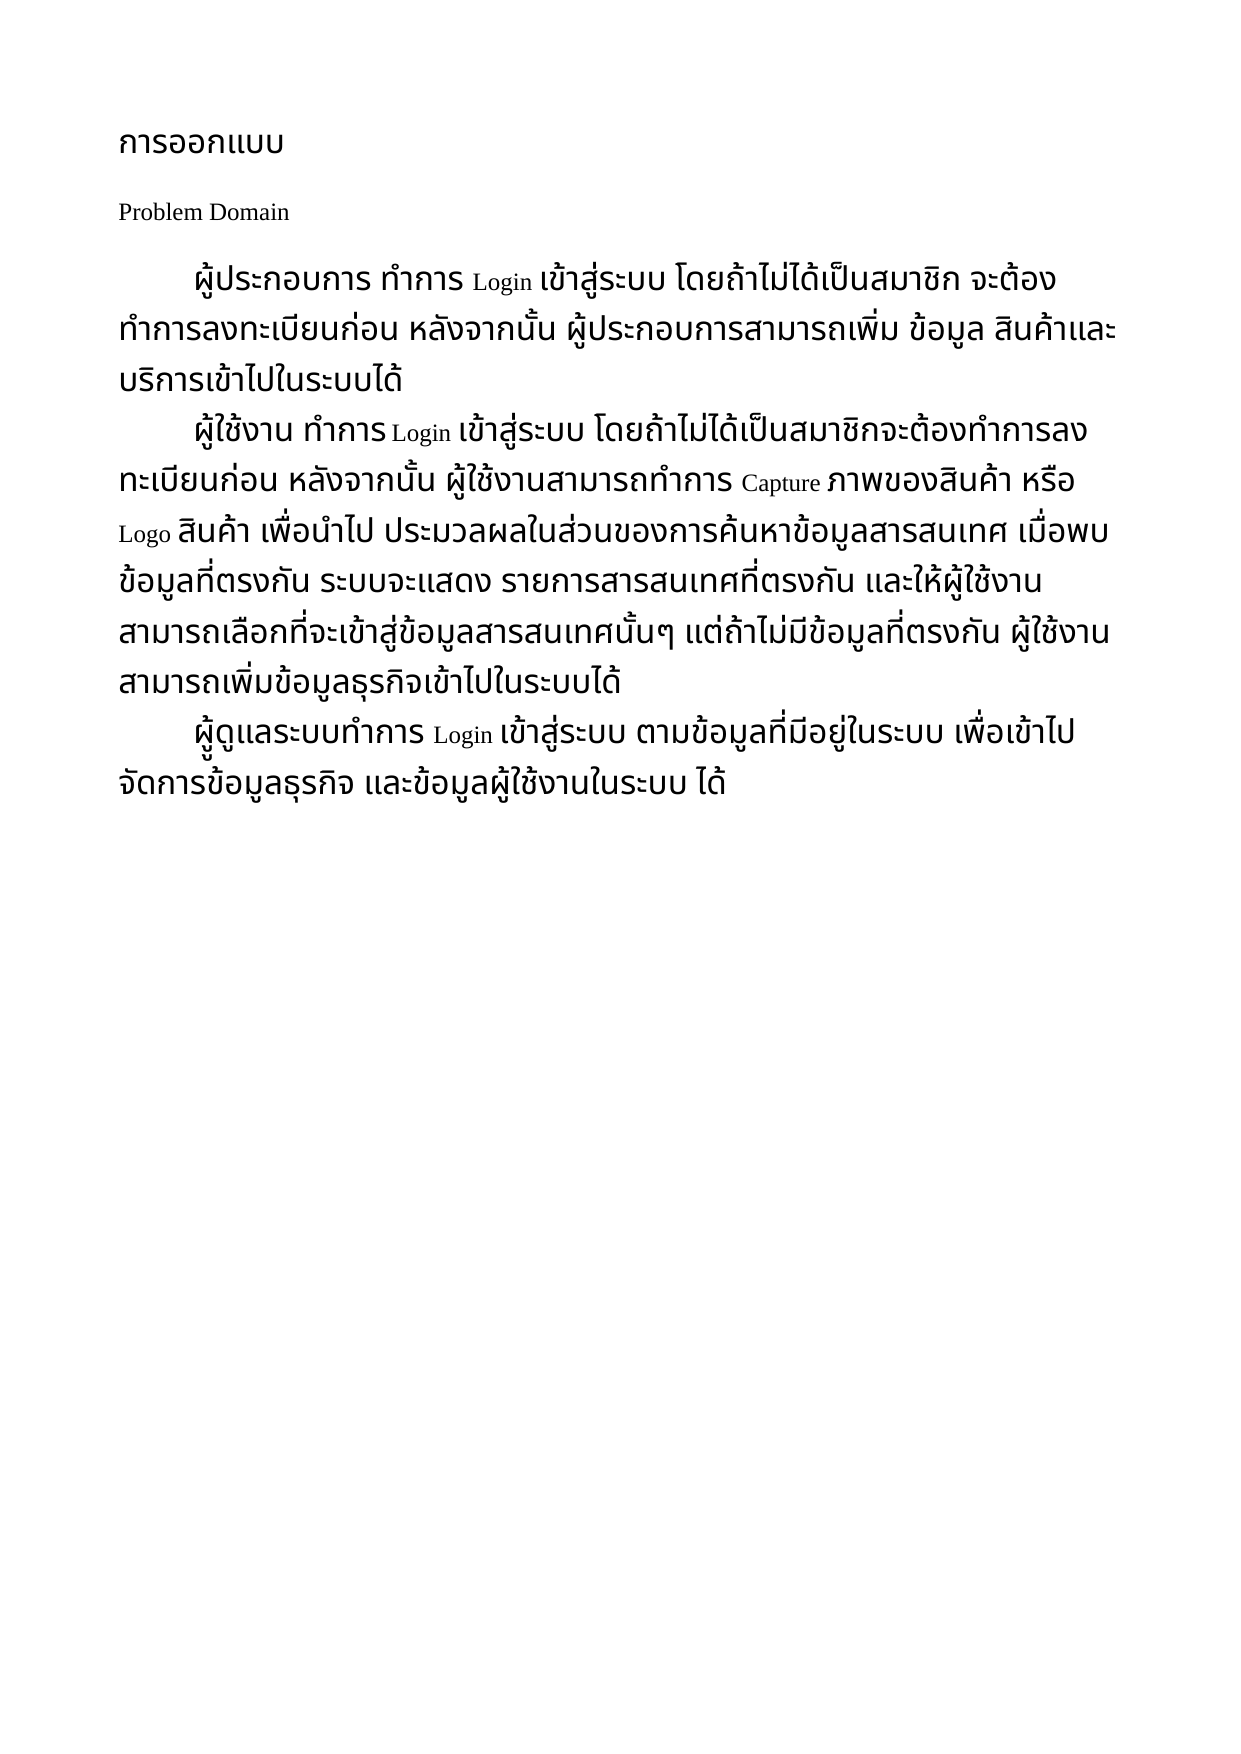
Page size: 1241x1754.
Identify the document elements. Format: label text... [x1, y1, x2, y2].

text ผู้ใช้งาน ทำการLogin เข้าสู่ระบบ โดยถ้าไม่ได้เป็นสมาชิกจะต้องทำการลงทะเบียนก่อน หลังจากนั้น ผู้ใช้งานสามารถทำการ Capture ภาพของสินค้า หรือ Logo สินค้า เพื่อนำไป ประมวลผลในส่วนของการค้นหาข้อมูลสารสนเทศ เมื่อพบข้อมูลที่ตรงกัน ระบบจะแสดง รายการสารสนเทศที่ตรงกัน และให้ผู้ใช้งานสามารถเลือกที่จะเข้าสู่ข้อมูลสารสนเทศนั้นๆ แต่ถ้าไม่มีข้อมูลที่ตรงกัน ผู้ใช้งานสามารถเพิ่มข้อมูลธุรกิจเข้าไปในระบบได้ [118, 406, 1122, 708]
text ผู้ประกอบการ ทำการ Login เข้าสู่ระบบ โดยถ้าไม่ได้เป็นสมาชิก จะต้องทำการลงทะเบียนก่อน หลังจากนั้น ผู้ประกอบการสามารถเพิ่ม ข้อมูล สินค้าและบริการเข้าไปในระบบได้ [118, 255, 1122, 406]
text ผูู้ดูแลระบบทำการ Login เข้าสู่ระบบ ตามข้อมูลที่มีอยู่ในระบบ เพื่อเข้าไปจัดการข้อมูลธุรกิจ และข้อมูลผู้ใช้งานในระบบ ได้ [118, 708, 1122, 809]
text การออกแบบ [118, 118, 1122, 168]
text Problem Domain [118, 197, 1122, 226]
